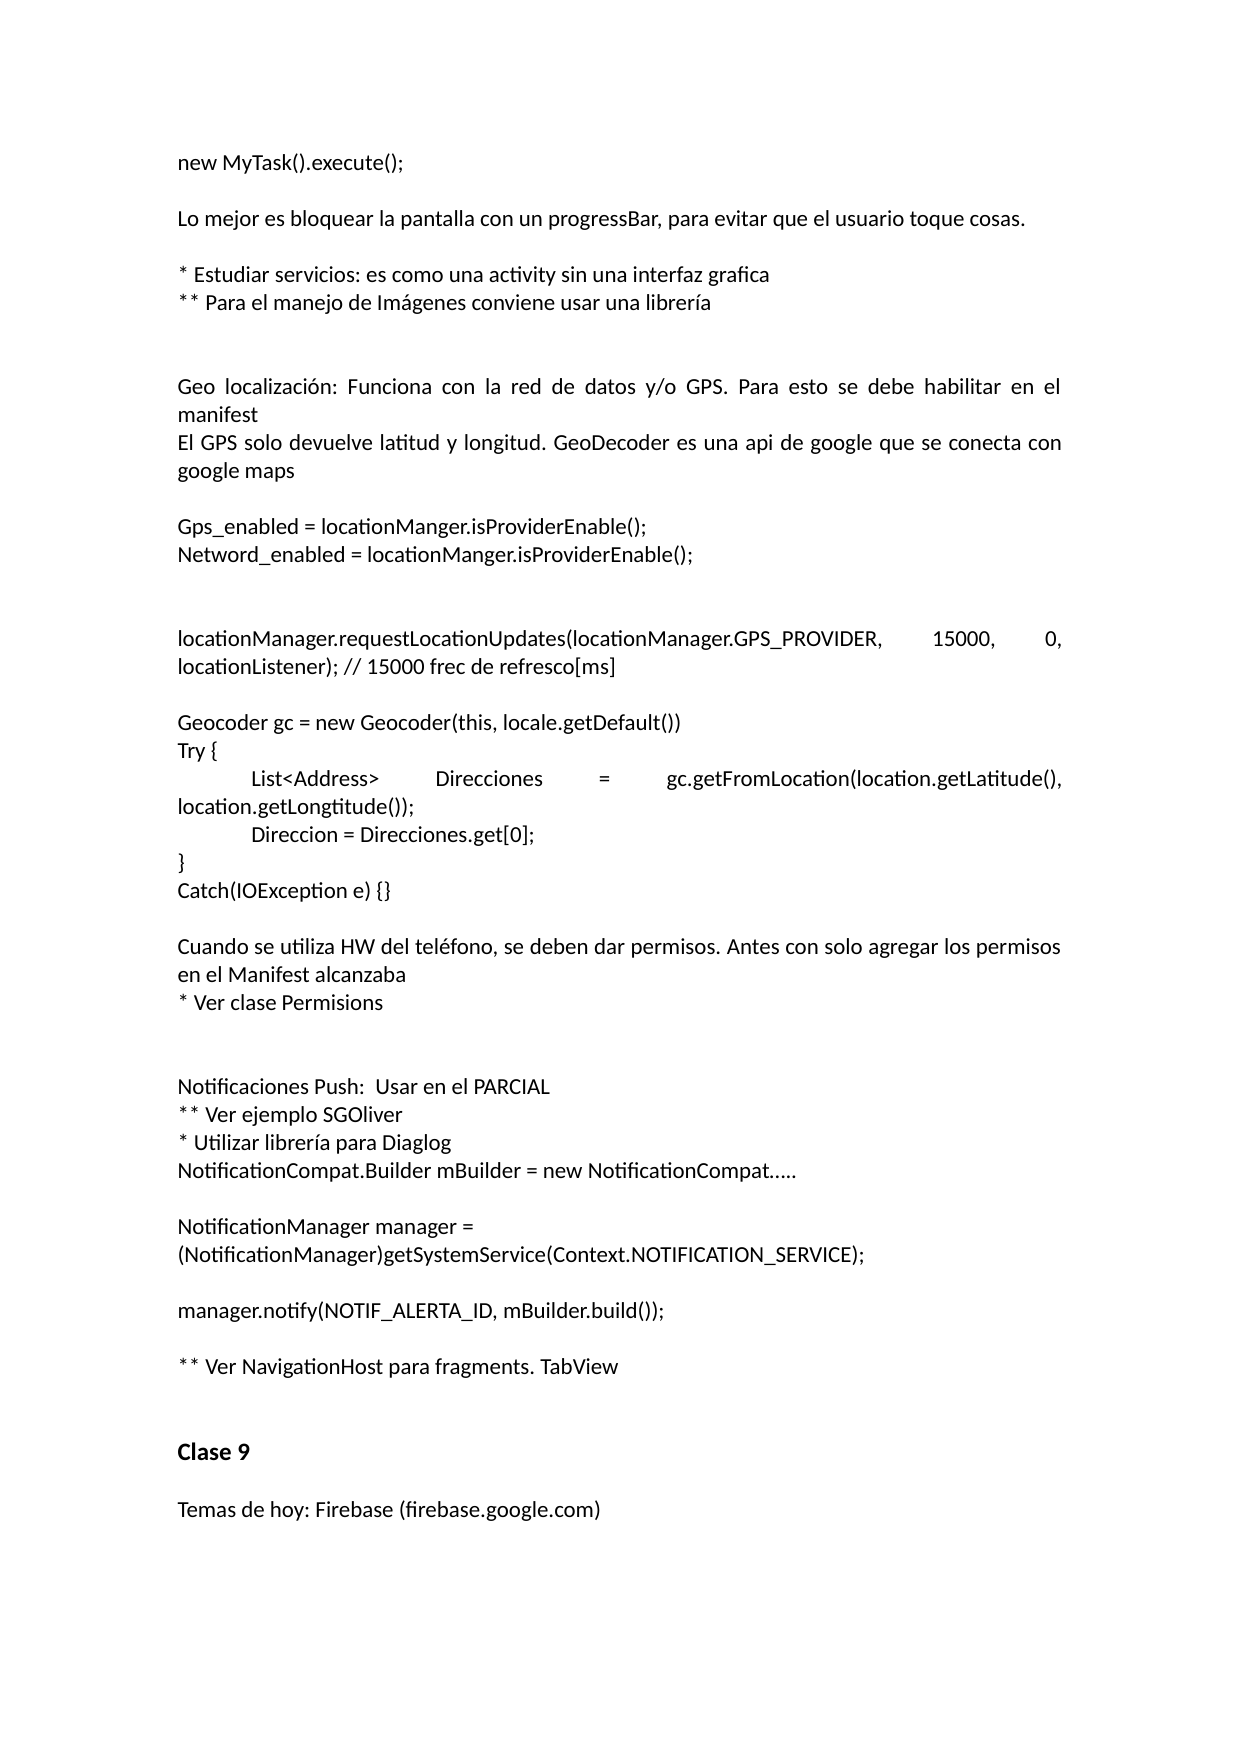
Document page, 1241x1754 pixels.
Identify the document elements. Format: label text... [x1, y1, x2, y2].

text List<Address> Direcciones = gc.getFromLocation(location.getLatitude(), location.getLongtitude()); [177, 764, 1063, 820]
text Clase 9 [177, 1437, 1063, 1467]
text NotificationManager manager = (NotificationManager)getSystemService(Context.NOTIFICATION_SERVICE); [177, 1212, 1063, 1268]
text Try { [177, 736, 1063, 764]
text Gps_enabled = locationManger.isProviderEnable(); [177, 512, 1063, 540]
text * Ver clase Permisions [177, 988, 1063, 1016]
text ** Ver NavigationHost para fragments. TabView [177, 1352, 1063, 1381]
text NotificationCompat.Builder mBuilder = new NotificationCompat….. [177, 1156, 1063, 1184]
text Temas de hoy: Firebase (firebase.google.com) [177, 1495, 1063, 1523]
text } [177, 848, 1063, 876]
text ** Para el manejo de Imágenes conviene usar una librería [177, 288, 1063, 316]
text Cuando se utiliza HW del teléfono, se deben dar permisos. Antes con solo agregar los permisos en el Manifest alcanzaba [177, 932, 1063, 988]
text * Utilizar librería para Diaglog [177, 1128, 1063, 1156]
text Lo mejor es bloquear la pantalla con un progressBar, para evitar que el usuario toque cosas. [177, 204, 1063, 232]
text Notificaciones Push: Usar en el PARCIAL [177, 1072, 1063, 1100]
text Catch(IOException e) {} [177, 876, 1063, 904]
text Geocoder gc = new Geocoder(this, locale.getDefault()) [177, 708, 1063, 736]
text new MyTask().execute(); [177, 148, 1063, 176]
text Direccion = Direcciones.get[0]; [177, 820, 1063, 848]
text Netword_enabled = locationManger.isProviderEnable(); [177, 540, 1063, 568]
text Geo localización: Funciona con la red de datos y/o GPS. Para esto se debe habilitar en el manifest [177, 372, 1063, 428]
text locationManager.requestLocationUpdates(locationManager.GPS_PROVIDER, 15000, 0, locationListener); // 15000 frec de refresco[ms] [177, 624, 1063, 680]
text ** Ver ejemplo SGOliver [177, 1100, 1063, 1128]
text manager.notify(NOTIF_ALERTA_ID, mBuilder.build()); [177, 1296, 1063, 1324]
text El GPS solo devuelve latitud y longitud. GeoDecoder es una api de google que se conecta con google maps [177, 428, 1063, 484]
text * Estudiar servicios: es como una activity sin una interfaz grafica [177, 260, 1063, 288]
